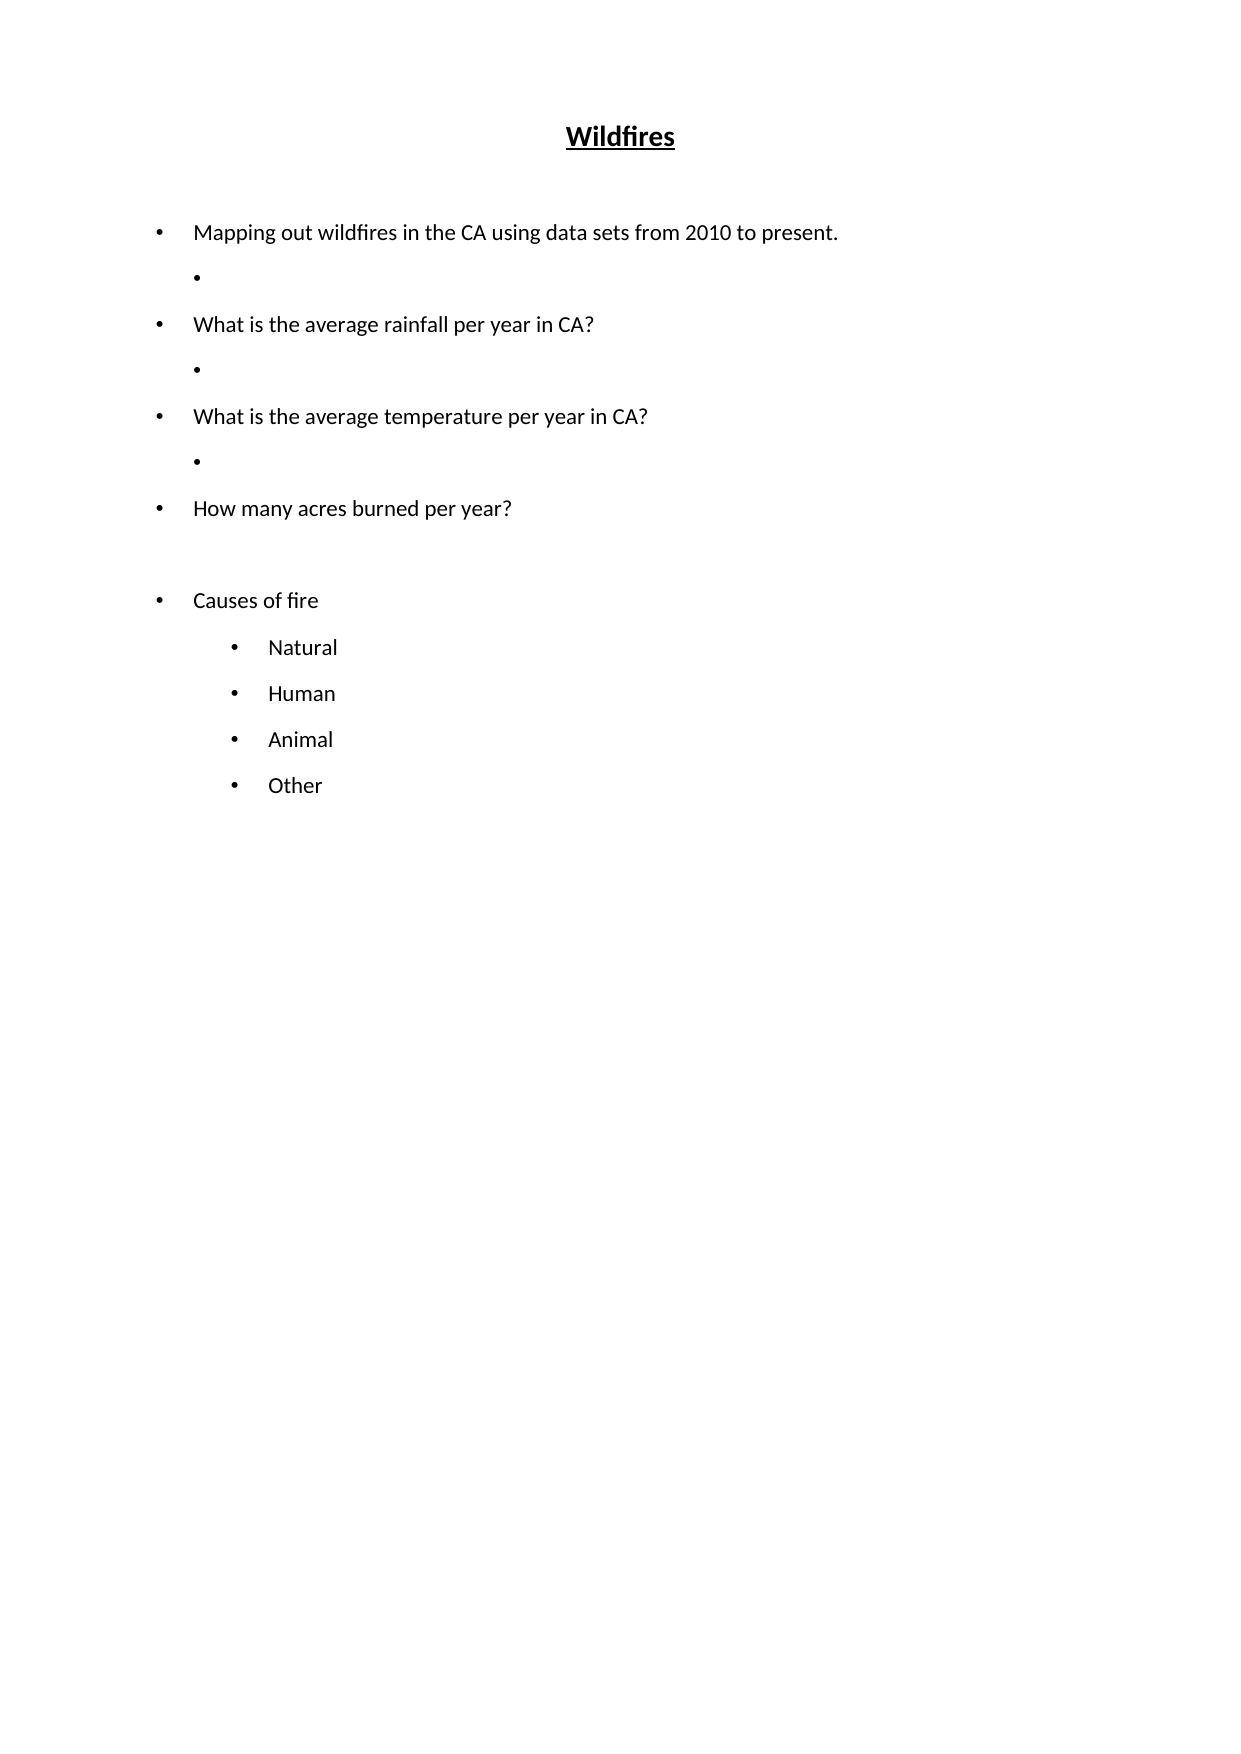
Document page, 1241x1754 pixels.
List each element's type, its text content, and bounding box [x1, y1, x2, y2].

list What is the average rainfall per year in CA? [156, 310, 1122, 338]
list How many acres burned per year? [156, 494, 1122, 522]
list Human [231, 679, 1122, 707]
list Other [231, 771, 1122, 799]
list Animal [231, 725, 1122, 753]
list What is the average temperature per year in CA? [156, 402, 1122, 430]
list Mapping out wildfires in the CA using data sets from 2010 to present. [156, 218, 1122, 246]
list Causes of fire [156, 587, 1122, 614]
text Wildfires [118, 118, 1122, 154]
list Natural [231, 633, 1122, 661]
